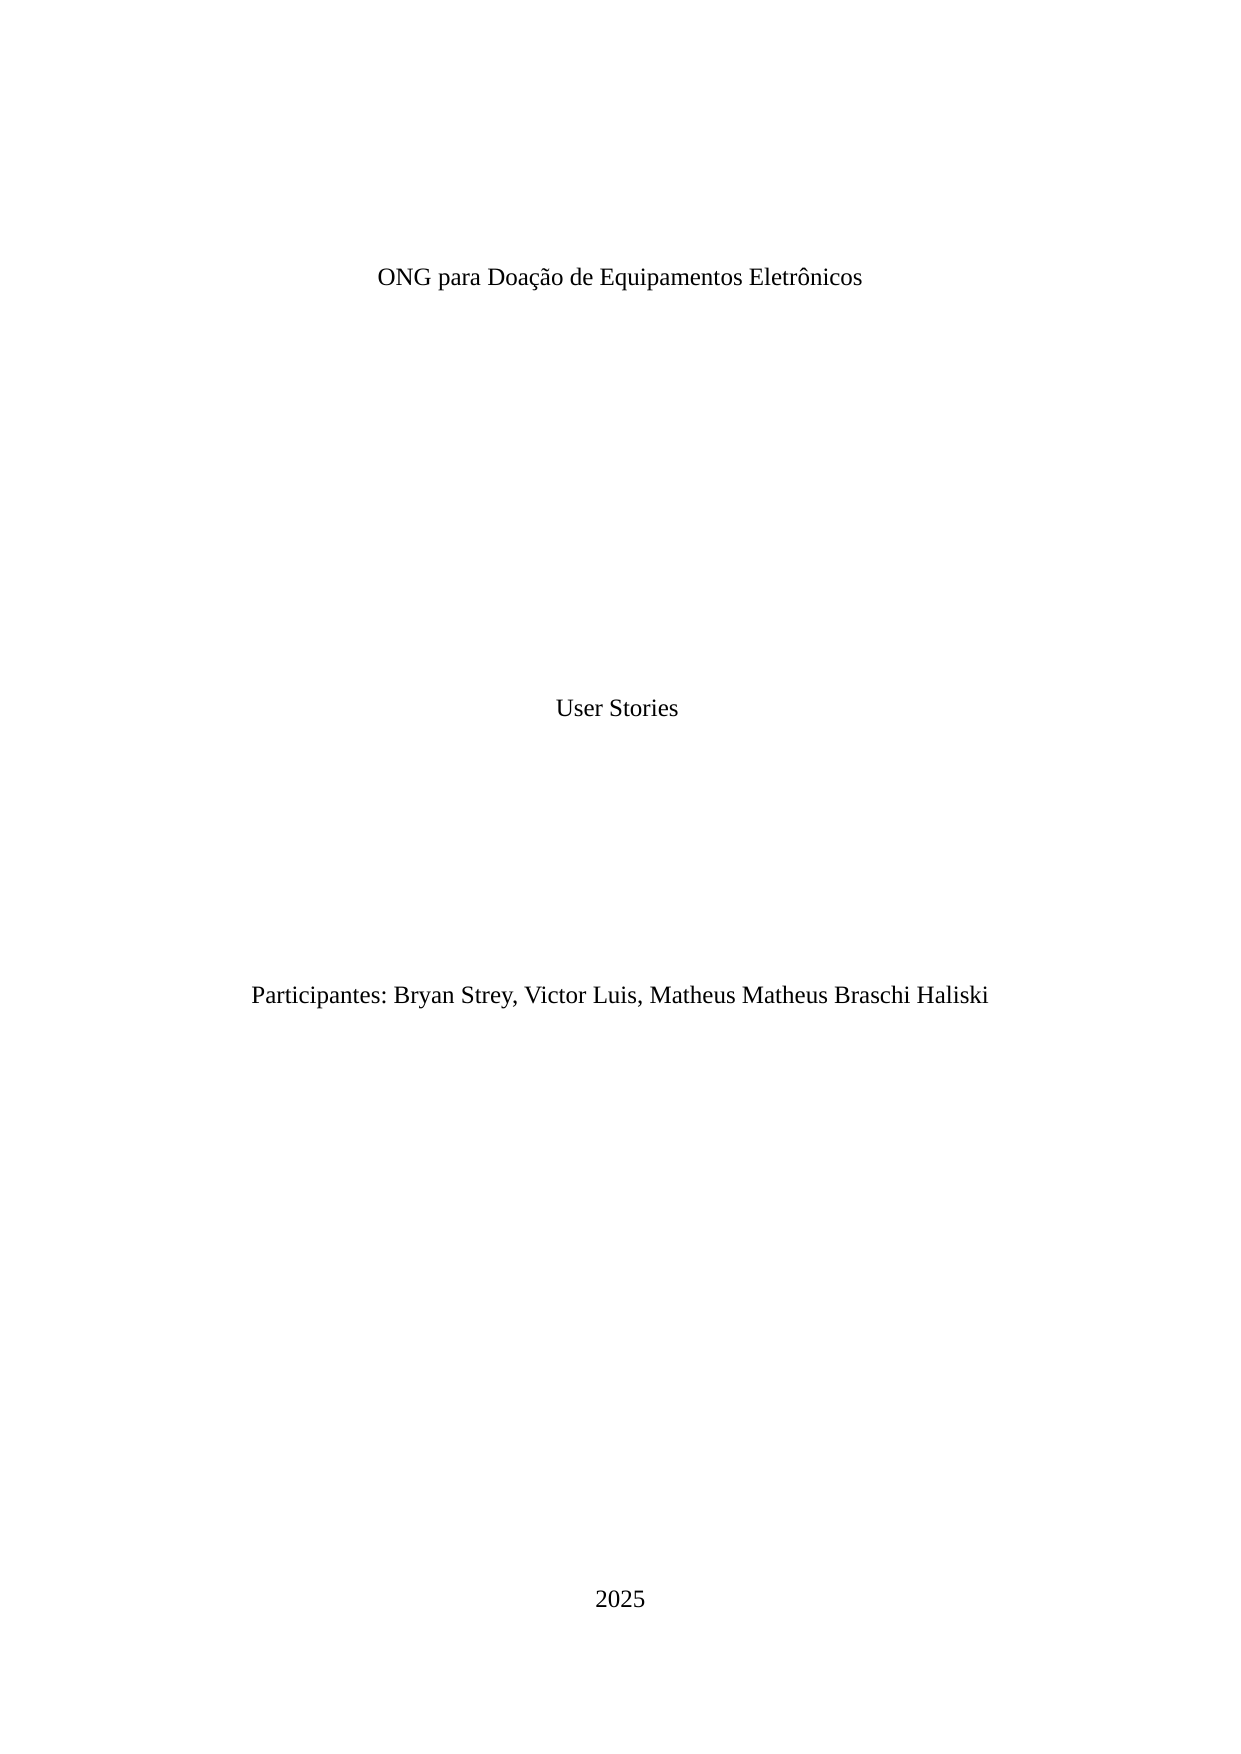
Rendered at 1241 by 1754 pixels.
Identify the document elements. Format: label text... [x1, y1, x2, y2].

text Participantes: Bryan Strey, Victor Luis, Matheus Matheus Braschi Haliski [118, 981, 1122, 1009]
text ONG para Doação de Equipamentos Eletrônicos [118, 262, 1122, 291]
text 2025 [118, 1584, 1122, 1613]
text User Stories [118, 693, 1122, 722]
